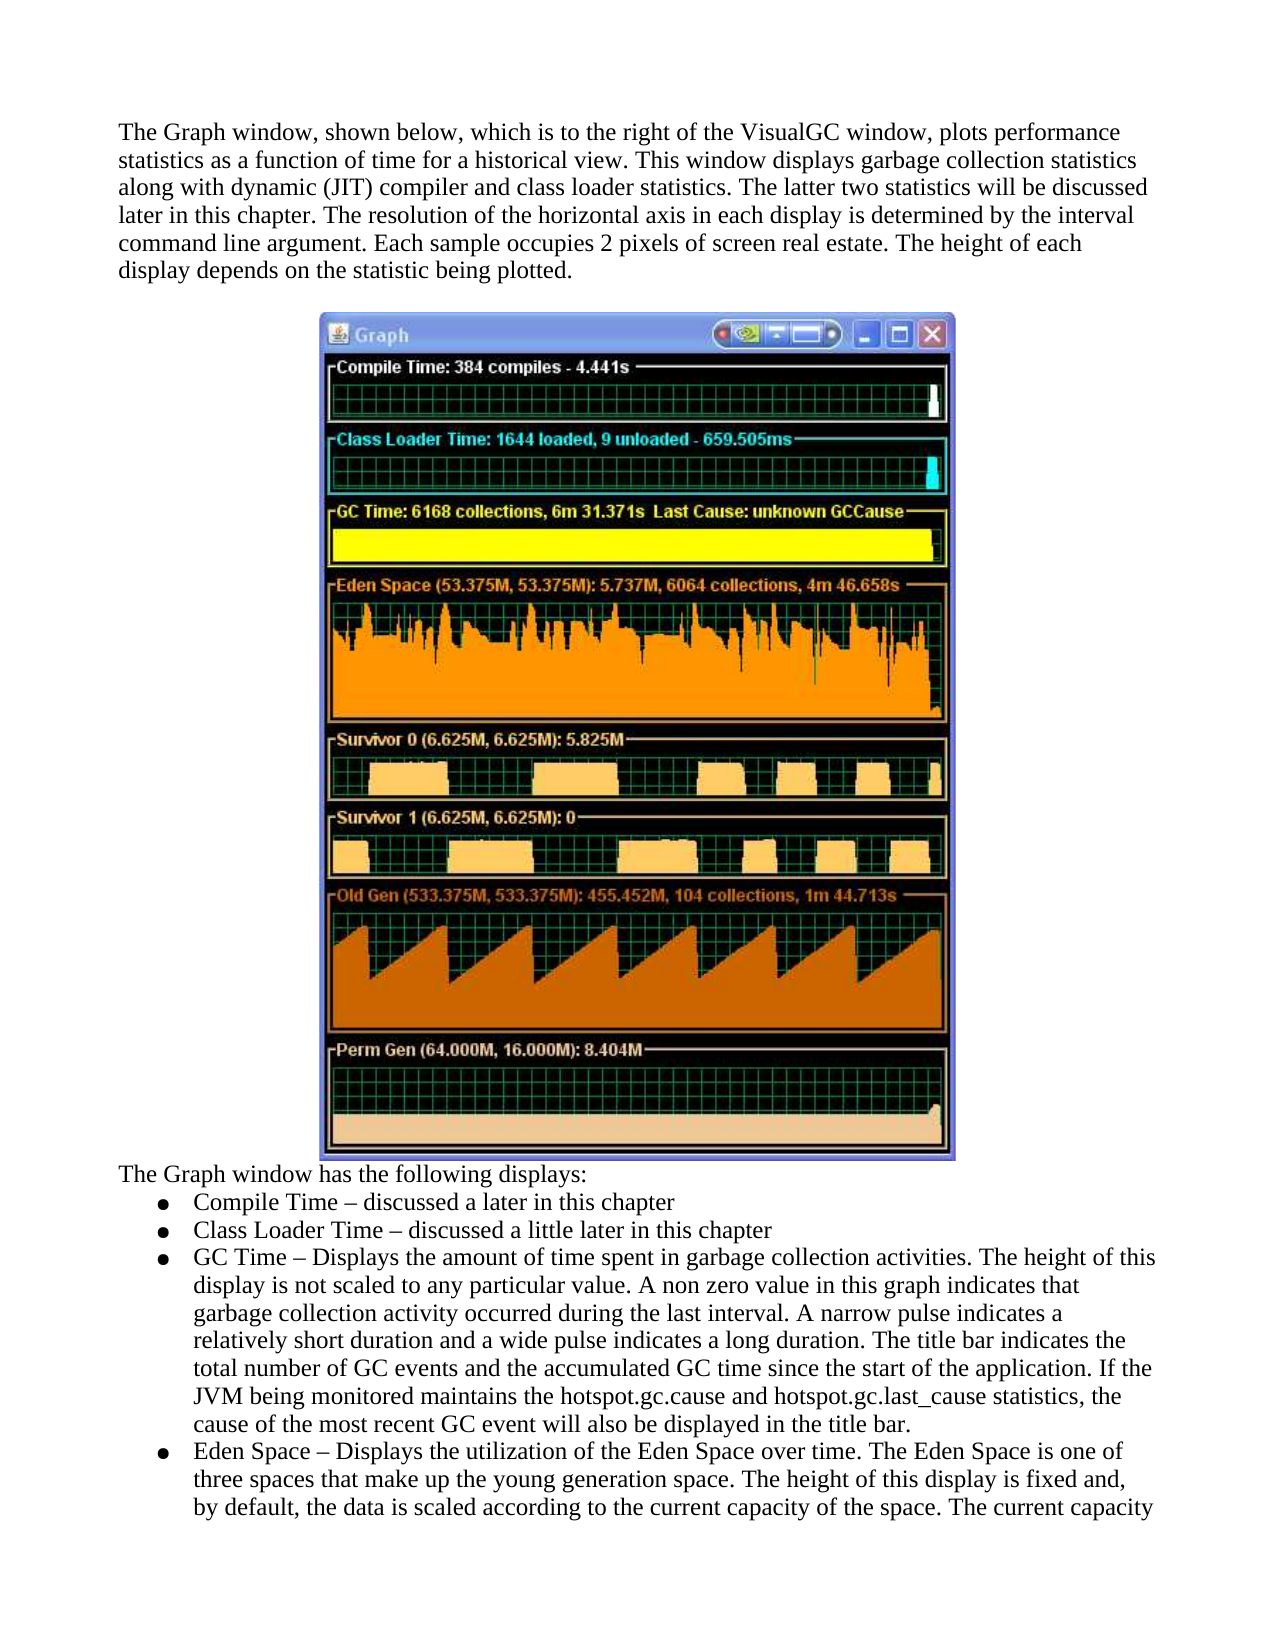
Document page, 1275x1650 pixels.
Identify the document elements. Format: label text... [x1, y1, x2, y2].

picture [319, 312, 956, 1161]
list Compile Time – discussed a later in this chapter [156, 1188, 1157, 1216]
text The Graph window has the following displays: [118, 312, 1157, 1188]
list Class Loader Time – discussed a little later in this chapter [156, 1216, 1157, 1243]
text The Graph window, shown below, which is to the right of the VisualGC window, plots performance statistics as a function of time for a historical view. This window displays garbage collection statistics along with dynamic (JIT) compiler and class loader statistics. The latter two statistics will be discussed later in this chapter. The resolution of the horizontal axis in each display is determined by the interval command line argument. Each sample occupies 2 pixels of screen real estate. The height of each display depends on the statistic being plotted. [118, 118, 1157, 284]
list Eden Space – Displays the utilization of the Eden Space over time. The Eden Space is one of three spaces that make up the young generation space. The height of this display is fixed and, by default, the data is scaled according to the current capacity of the space. The current capacity [156, 1437, 1157, 1521]
list GC Time – Displays the amount of time spent in garbage collection activities. The height of this display is not scaled to any particular value. A non zero value in this graph indicates that garbage collection activity occurred during the last interval. A narrow pulse indicates a relatively short duration and a wide pulse indicates a long duration. The title bar indicates the total number of GC events and the accumulated GC time since the start of the application. If the JVM being monitored maintains the hotspot.gc.cause and hotspot.gc.last_cause statistics, the cause of the most recent GC event will also be displayed in the title bar. [156, 1243, 1157, 1437]
